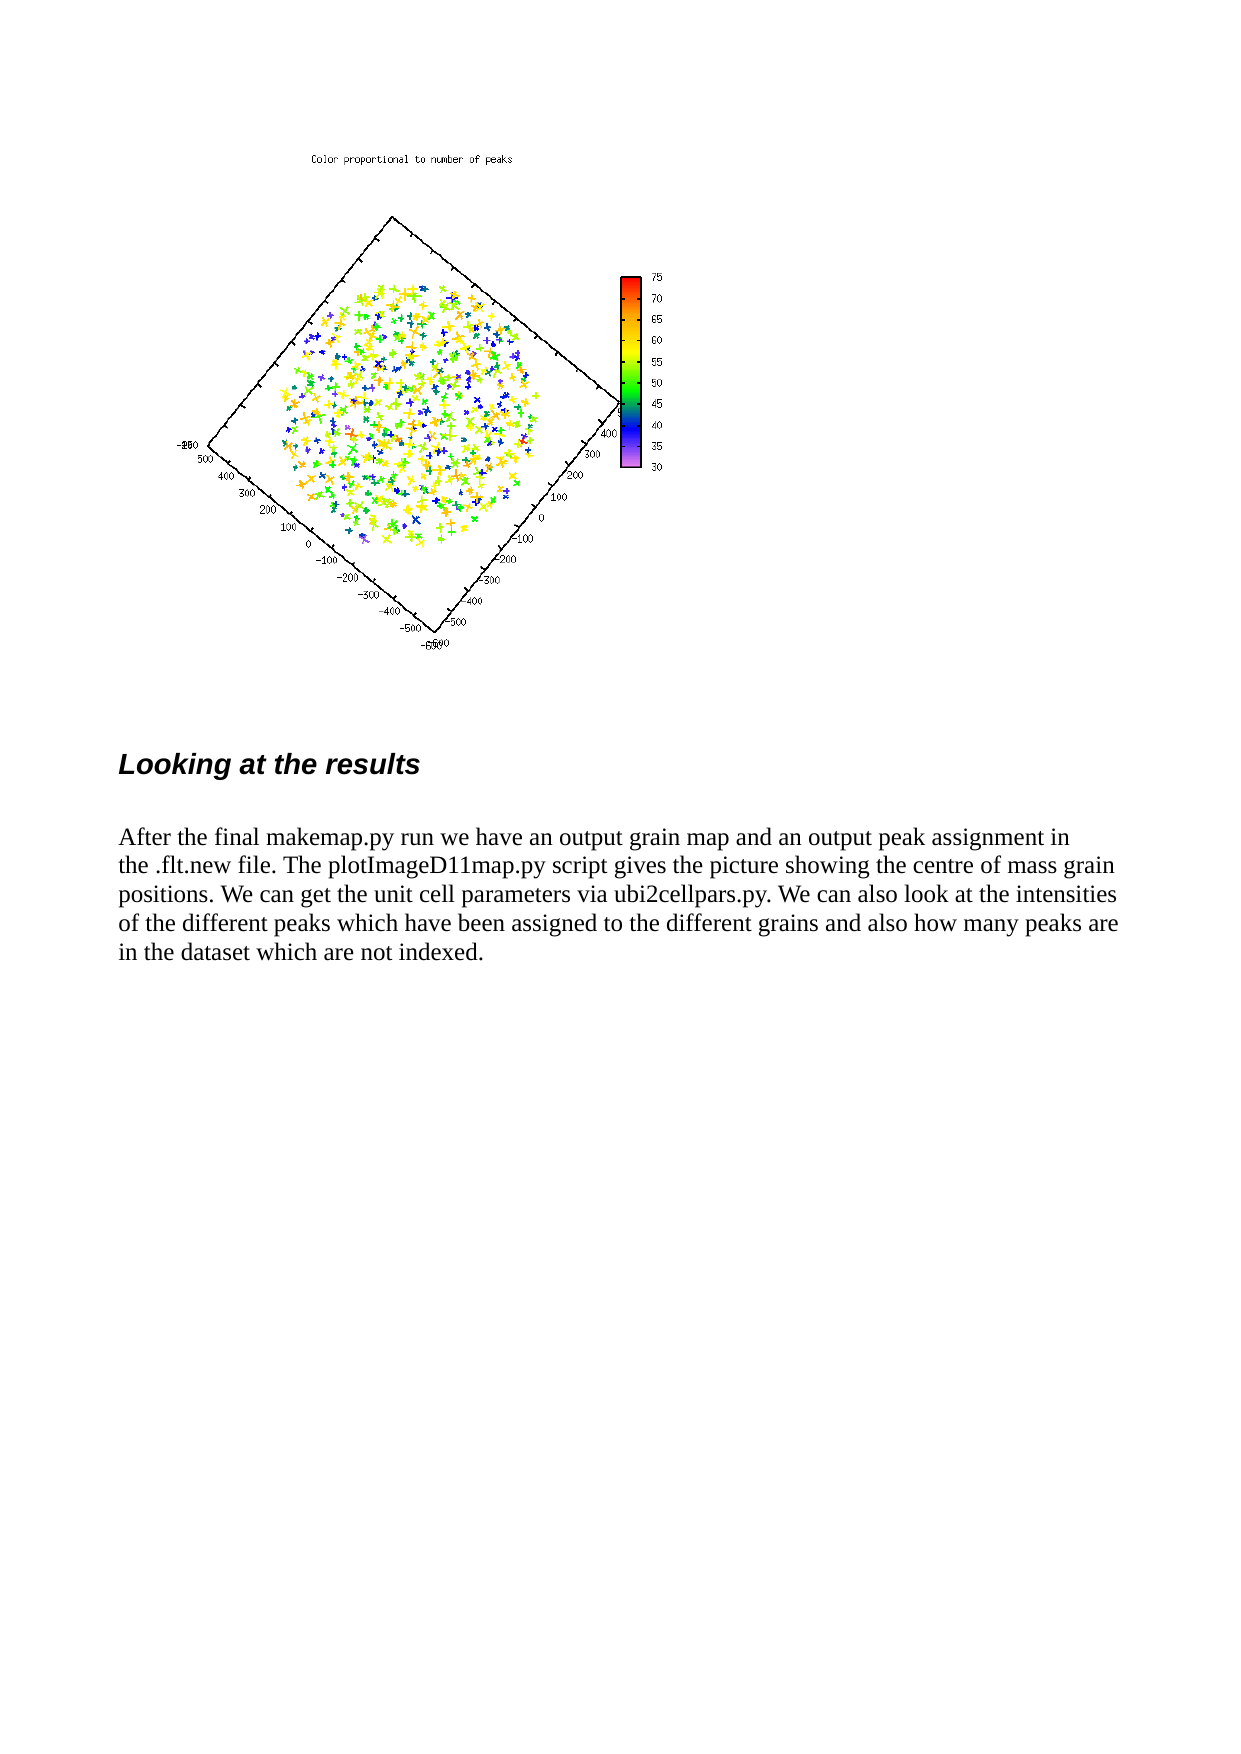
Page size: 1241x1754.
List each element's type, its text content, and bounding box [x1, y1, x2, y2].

picture [161, 138, 694, 669]
text After the final makemap.py run we have an output grain map and an output peak assignment in the .flt.new file. The plotImageD11map.py script gives the picture showing the centre of mass grain positions. We can get the unit cell parameters via ubi2cellpars.py. We can also look at the intensities of the different peaks which have been assigned to the different grains and also how many peaks are in the dataset which are not indexed. [118, 822, 1122, 965]
subtitle Looking at the results [118, 747, 1122, 780]
